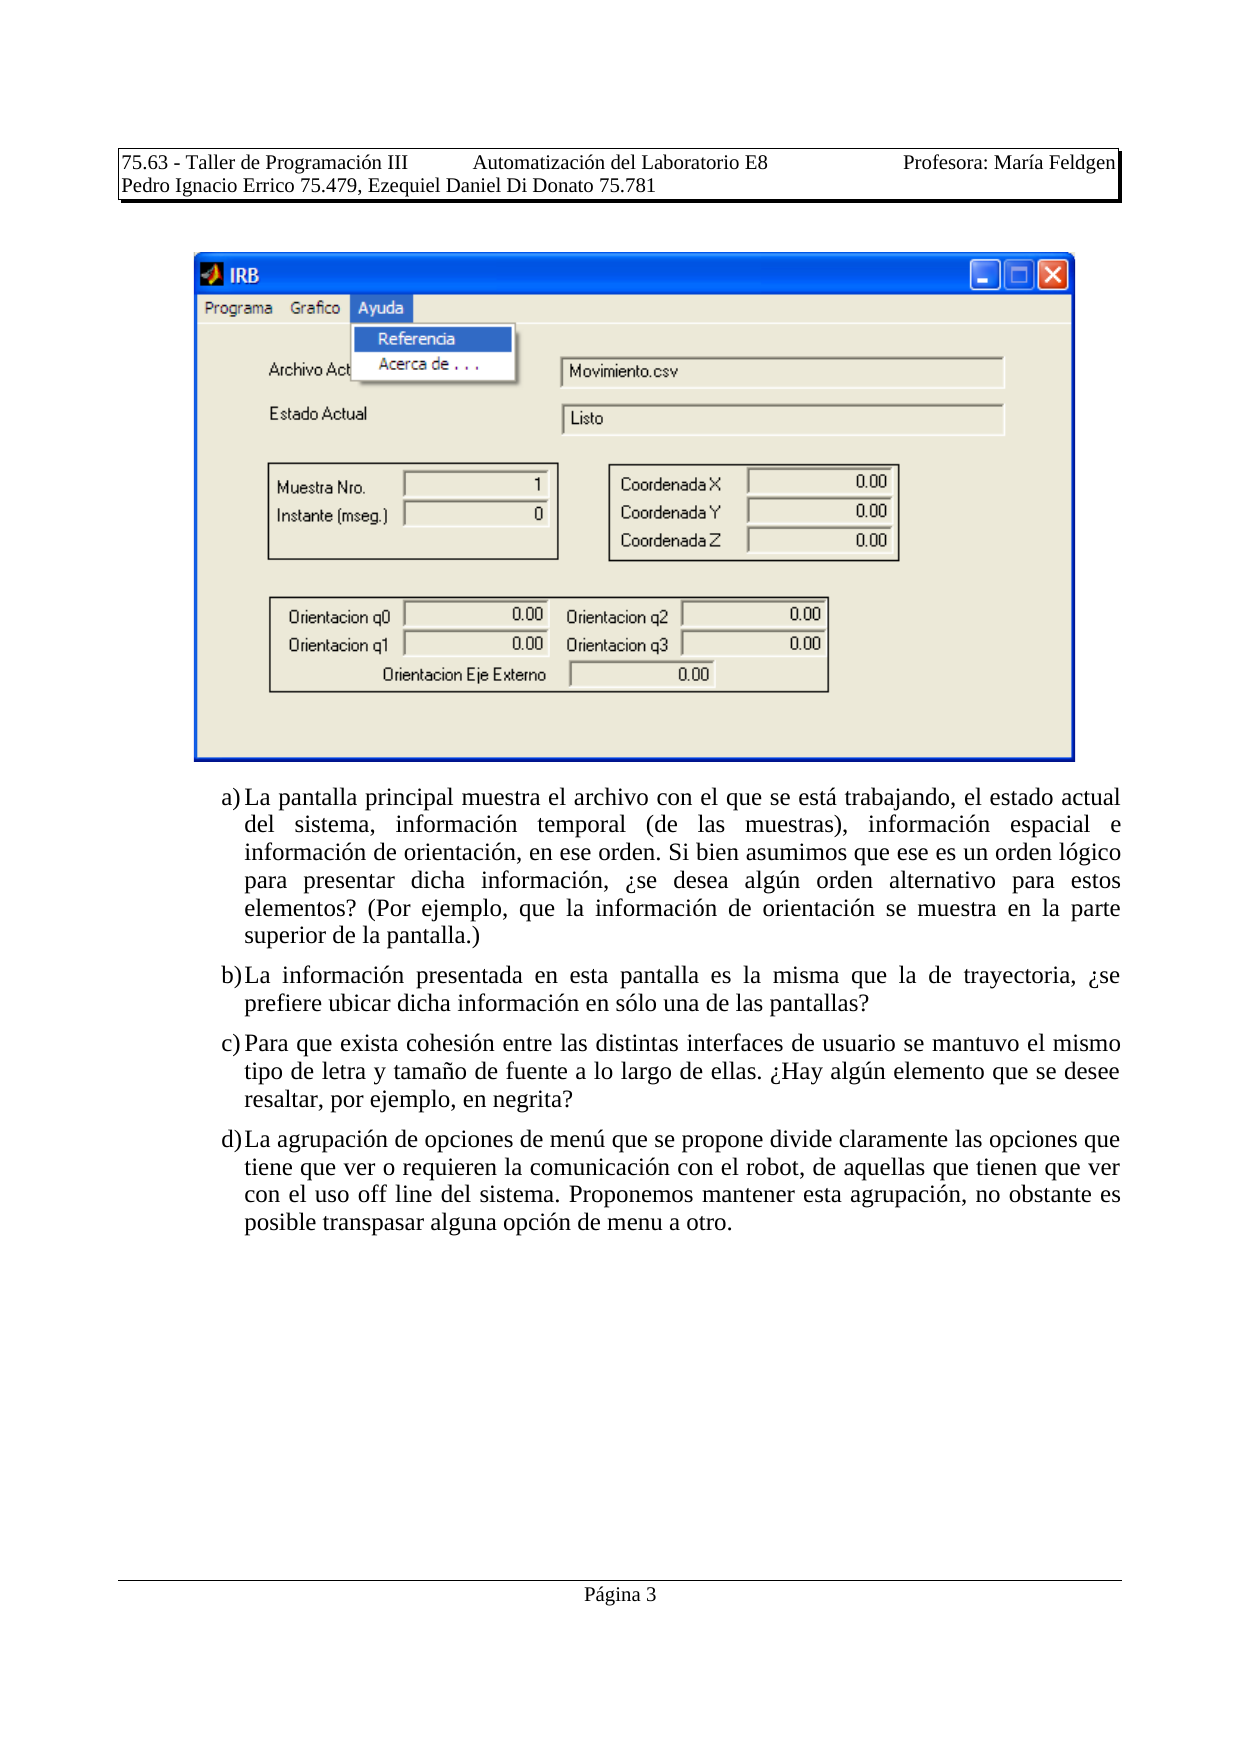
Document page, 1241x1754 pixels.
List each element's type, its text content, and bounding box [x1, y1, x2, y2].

picture [193, 252, 1076, 762]
list La agrupación de opciones de menú que se propone divide claramente las opciones que tiene que ver o requieren la comunicación con el robot, de aquellas que tienen que ver con el uso off line del sistema. Proponemos mantener esta agrupación, no obstante es posible transpasar alguna opción de menu a otro. [215, 1125, 1122, 1236]
list La pantalla principal muestra el archivo con el que se está trabajando, el estado actual del sistema, información temporal (de las muestras), información espacial e información de orientación, en ese orden. Si bien asumimos que ese es un orden lógico para presentar dicha información, ¿se desea algún orden alternativo para estos elementos? (Por ejemplo, que la información de orientación se muestra en la parte superior de la pantalla.) [215, 783, 1122, 949]
list La información presentada en esta pantalla es la misma que la de trayectoria, ¿se prefiere ubicar dicha información en sólo una de las pantallas? [215, 962, 1122, 1017]
list Para que exista cohesión entre las distintas interfaces de usuario se mantuvo el mismo tipo de letra y tamaño de fuente a lo largo de ellas. ¿Hay algún elemento que se desee resaltar, por ejemplo, en negrita? [215, 1029, 1122, 1113]
